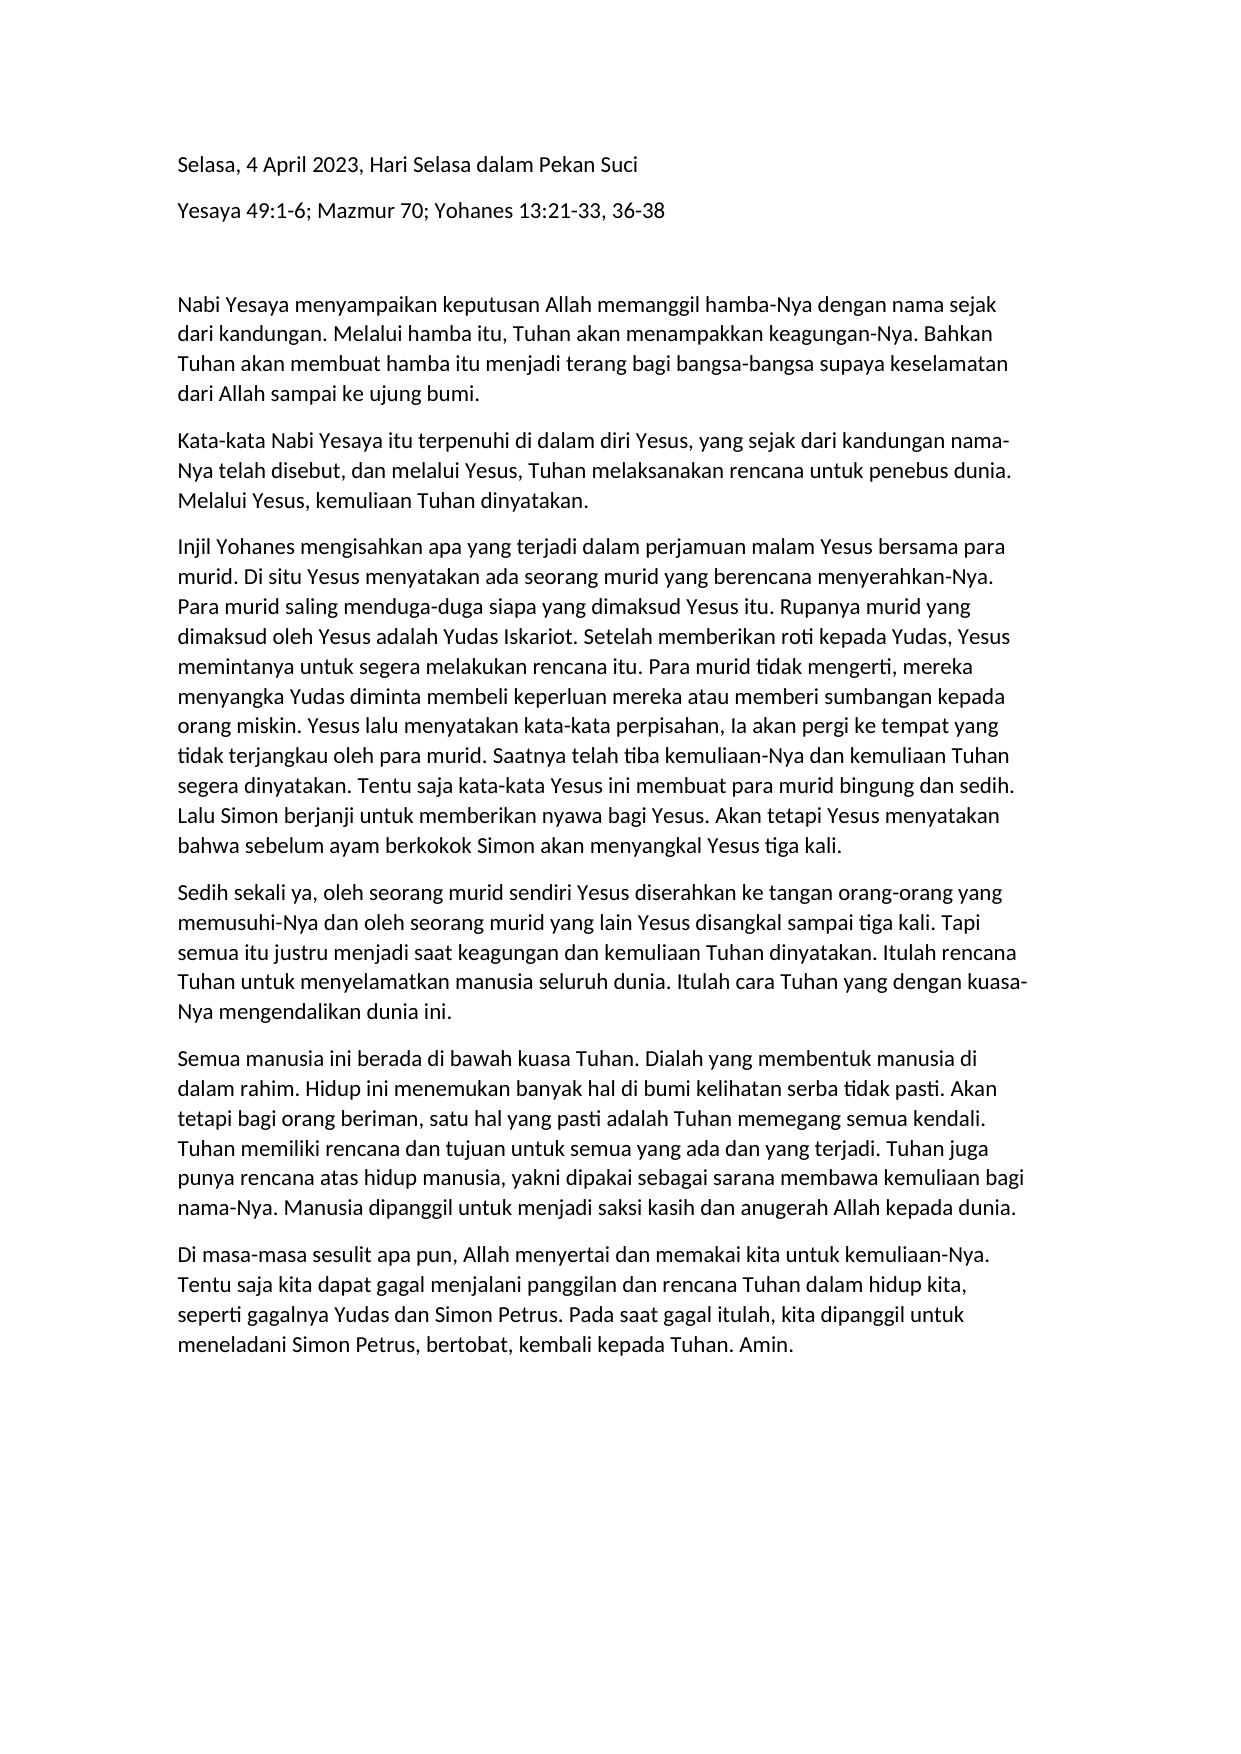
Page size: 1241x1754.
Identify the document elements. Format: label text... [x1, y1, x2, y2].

text Yesaya 49:1-6; Mazmur 70; Yohanes 13:21-33, 36-38 [177, 197, 1034, 224]
text Semua manusia ini berada di bawah kuasa Tuhan. Dialah yang membentuk manusia di dalam rahim. Hidup ini menemukan banyak hal di bumi kelihatan serba tidak pasti. Akan tetapi bagi orang beriman, satu hal yang pasti adalah Tuhan memegang semua kendali. Tuhan memiliki rencana dan tujuan untuk semua yang ada dan yang terjadi. Tuhan juga punya rencana atas hidup manusia, yakni dipakai sebagai sarana membawa kemuliaan bagi nama-Nya. Manusia dipanggil untuk menjadi saksi kasih dan anugerah Allah kepada dunia. [177, 1044, 1034, 1221]
text Nabi Yesaya menyampaikan keputusan Allah memanggil hamba-Nya dengan nama sejak dari kandungan. Melalui hamba itu, Tuhan akan menampakkan keagungan-Nya. Bahkan Tuhan akan membuat hamba itu menjadi terang bagi bangsa-bangsa supaya keselamatan dari Allah sampai ke ujung bumi. [177, 290, 1034, 407]
text Di masa-masa sesulit apa pun, Allah menyertai dan memakai kita untuk kemuliaan-Nya. Tentu saja kita dapat gagal menjalani panggilan dan rencana Tuhan dalam hidup kita, seperti gagalnya Yudas dan Simon Petrus. Pada saat gagal itulah, kita dipanggil untuk meneladani Simon Petrus, bertobat, kembali kepada Tuhan. Amin. [177, 1240, 1034, 1358]
text Injil Yohanes mengisahkan apa yang terjadi dalam perjamuan malam Yesus bersama para murid. Di situ Yesus menyatakan ada seorang murid yang berencana menyerahkan-Nya. Para murid saling menduga-duga siapa yang dimaksud Yesus itu. Rupanya murid yang dimaksud oleh Yesus adalah Yudas Iskariot. Setelah memberikan roti kepada Yudas, Yesus memintanya untuk segera melakukan rencana itu. Para murid tidak mengerti, mereka menyangka Yudas diminta membeli keperluan mereka atau memberi sumbangan kepada orang miskin. Yesus lalu menyatakan kata-kata perpisahan, Ia akan pergi ke tempat yang tidak terjangkau oleh para murid. Saatnya telah tiba kemuliaan-Nya dan kemuliaan Tuhan segera dinyatakan. Tentu saja kata-kata Yesus ini membuat para murid bingung dan sedih. Lalu Simon berjanji untuk memberikan nyawa bagi Yesus. Akan tetapi Yesus menyatakan bahwa sebelum ayam berkokok Simon akan menyangkal Yesus tiga kali. [177, 532, 1034, 859]
text Selasa, 4 April 2023, Hari Selasa dalam Pekan Suci [177, 150, 1034, 178]
text Kata-kata Nabi Yesaya itu terpenuhi di dalam diri Yesus, yang sejak dari kandungan nama-Nya telah disebut, dan melalui Yesus, Tuhan melaksanakan rencana untuk penebus dunia. Melalui Yesus, kemuliaan Tuhan dinyatakan. [177, 426, 1034, 514]
text Sedih sekali ya, oleh seorang murid sendiri Yesus diserahkan ke tangan orang-orang yang memusuhi-Nya dan oleh seorang murid yang lain Yesus disangkal sampai tiga kali. Tapi semua itu justru menjadi saat keagungan dan kemuliaan Tuhan dinyatakan. Itulah rencana Tuhan untuk menyelamatkan manusia seluruh dunia. Itulah cara Tuhan yang dengan kuasa-Nya mengendalikan dunia ini. [177, 878, 1034, 1025]
